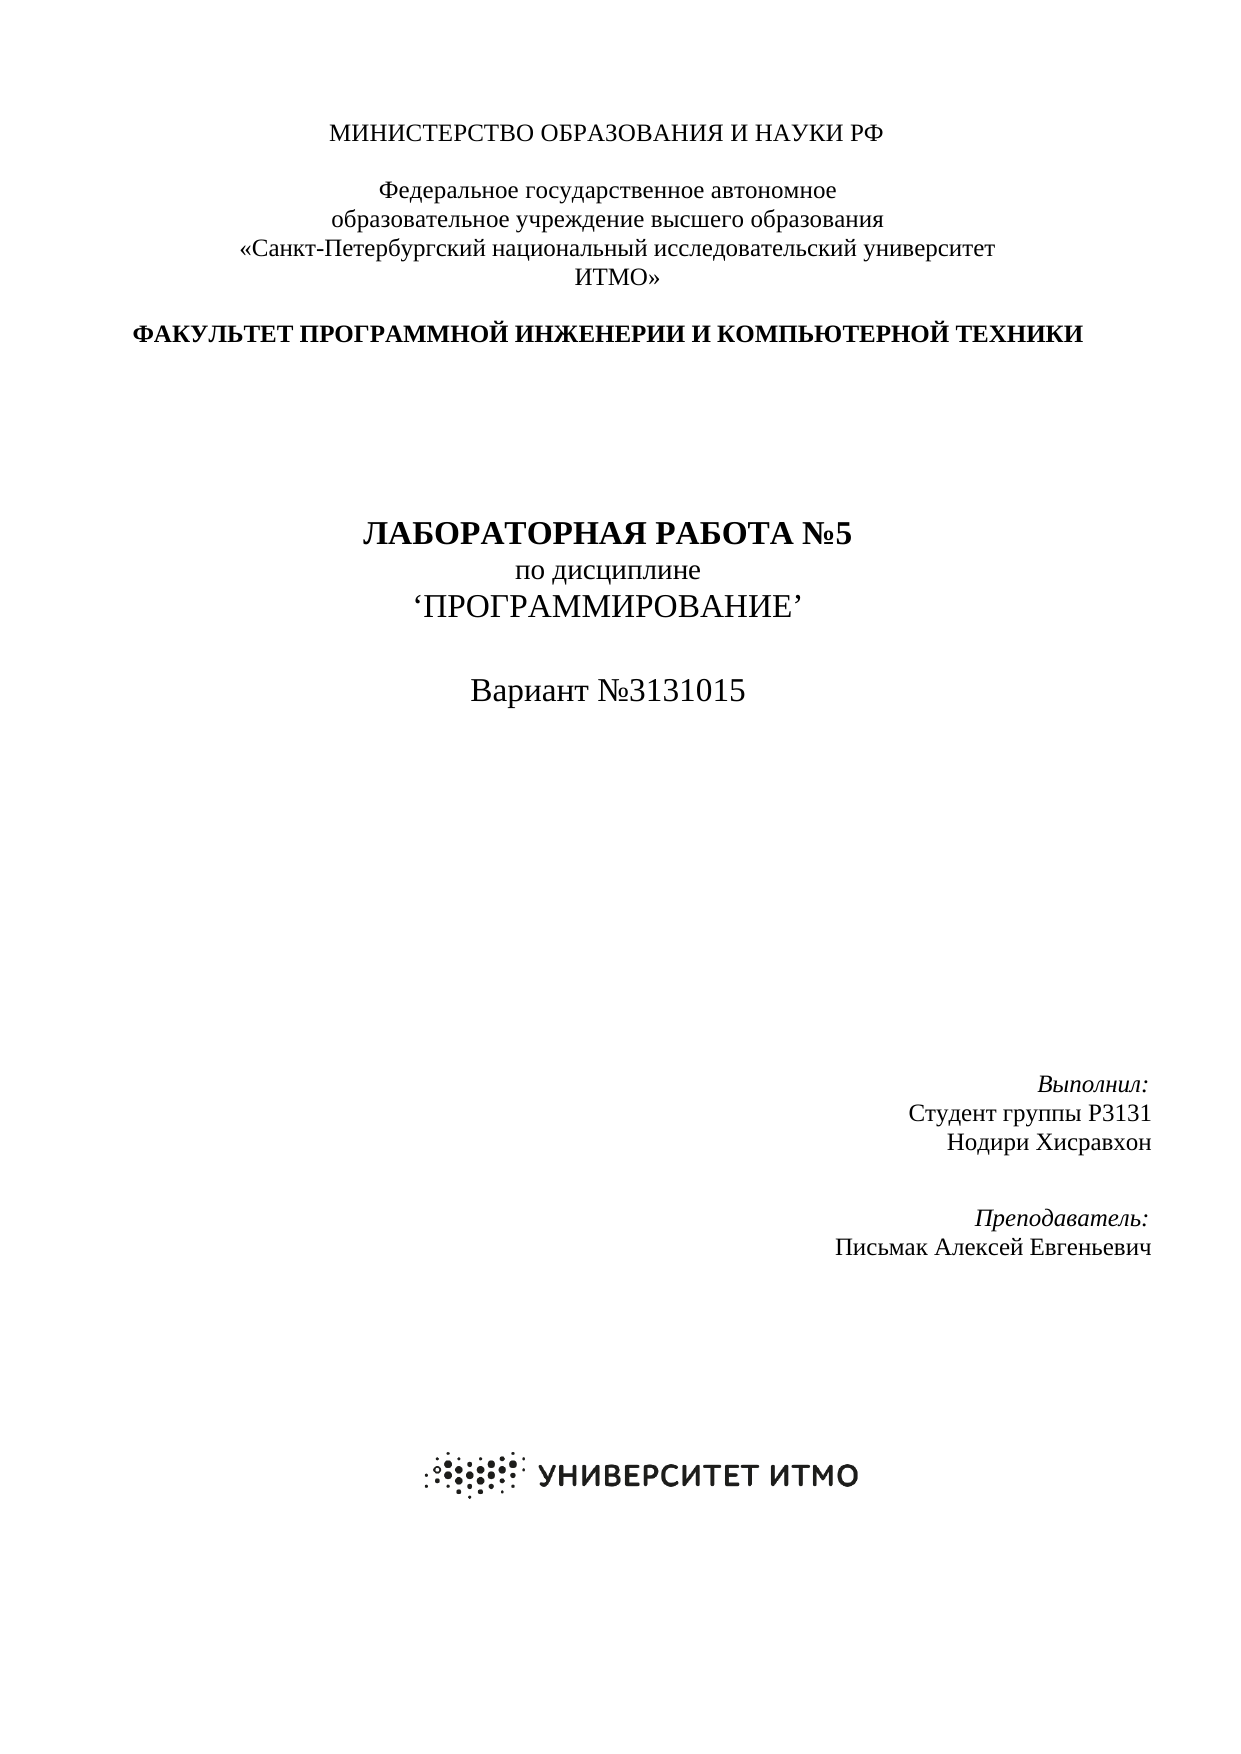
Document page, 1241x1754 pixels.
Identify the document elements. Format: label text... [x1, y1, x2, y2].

text «Санкт-Петербургский национальный исследовательский университет [64, 233, 1152, 262]
text Студент группы P3131 [739, 1098, 1152, 1127]
text ЛАБОРАТОРНАЯ РАБОТА №5 [64, 514, 1152, 552]
text Выполнил: [739, 1069, 1152, 1097]
text ‘ПРОГРАММИРОВАНИЕ’ [64, 587, 1152, 625]
text Федеральное государственное автономное [64, 176, 1152, 204]
text факультет программной инженерии и компьютерной техники [64, 319, 1152, 348]
text по дисциплине [64, 552, 1152, 586]
text Министерство образования и науки РФ [64, 118, 1149, 147]
picture [401, 1428, 881, 1504]
text Нодири Хисравхон [739, 1127, 1152, 1156]
text Письмак Алексей Евгеньевич [739, 1232, 1152, 1261]
text образовательное учреждение высшего образования [64, 204, 1152, 233]
text Преподаватель: [739, 1203, 1152, 1232]
text ИТМО» [64, 262, 1152, 291]
text Вариант №3131015 [64, 670, 1152, 708]
